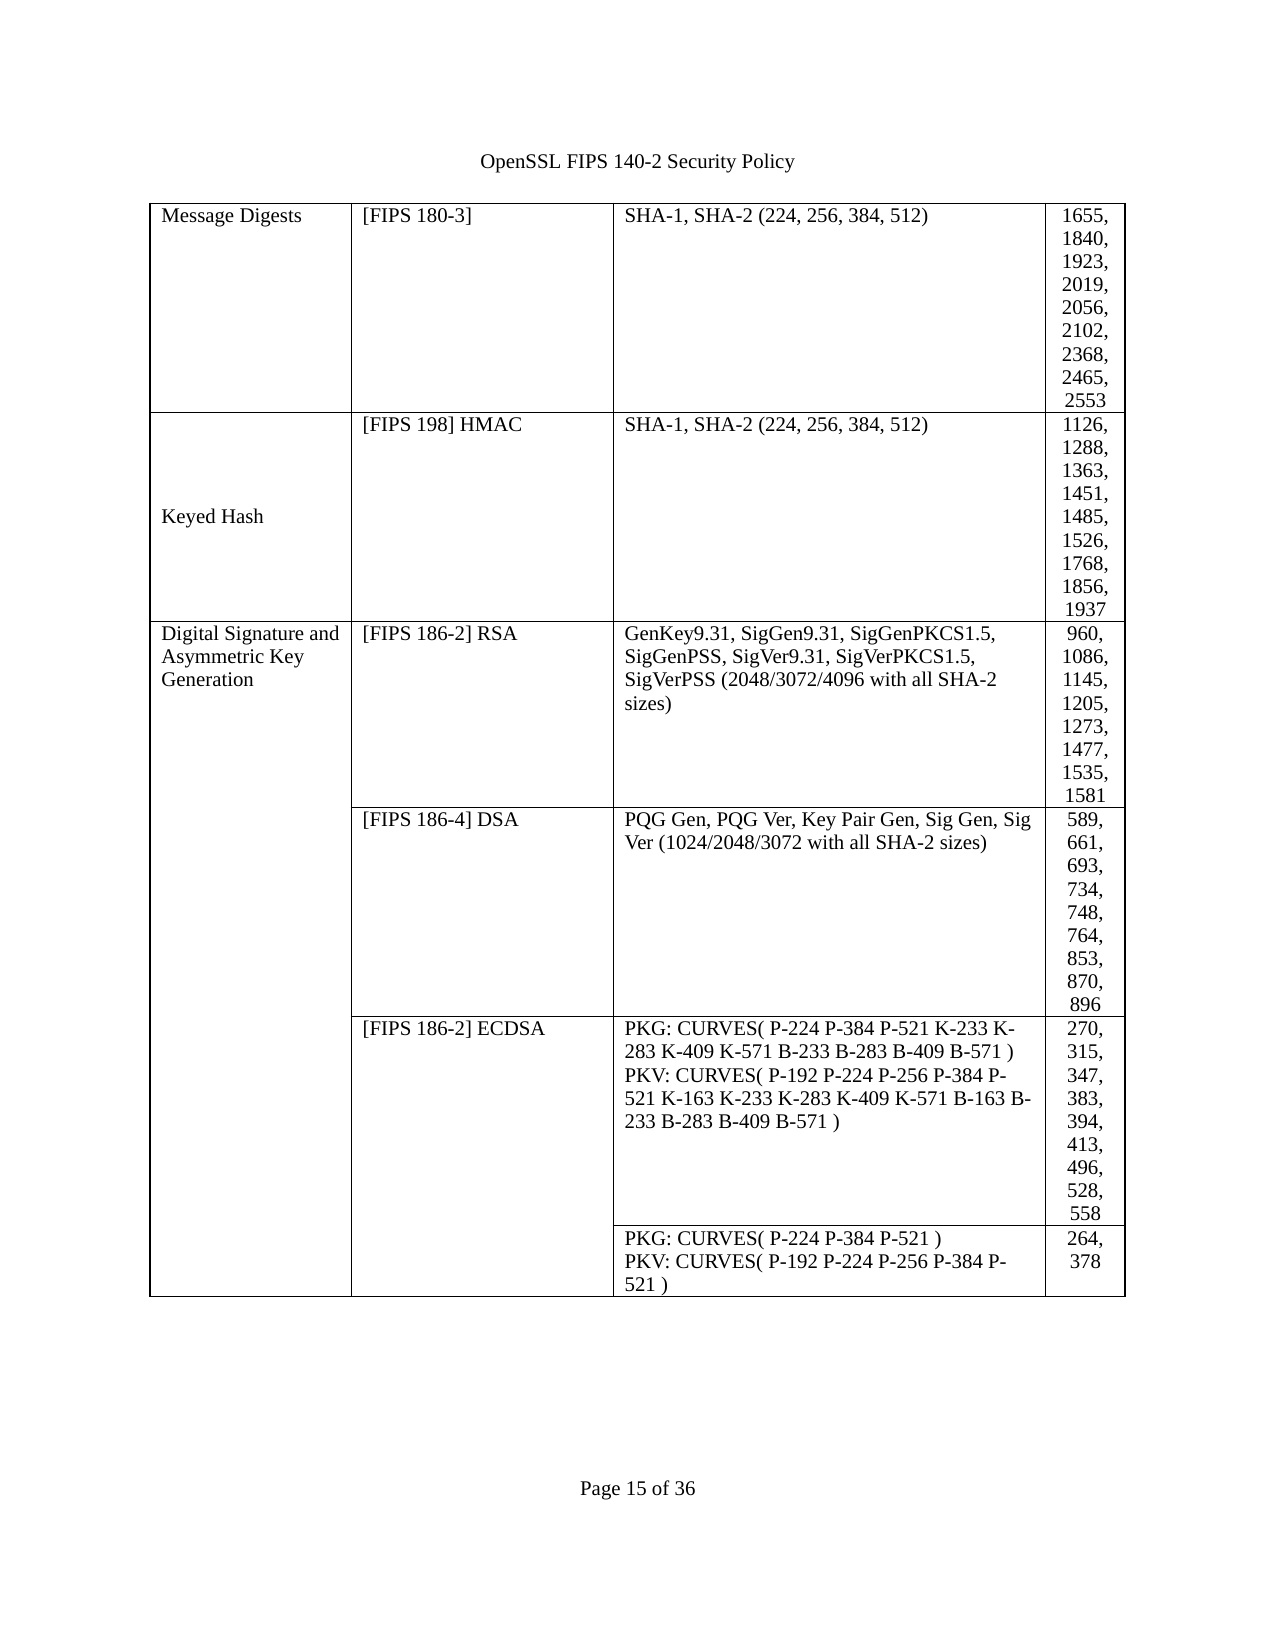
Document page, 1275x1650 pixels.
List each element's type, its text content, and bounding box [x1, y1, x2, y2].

table_cell 270, 315, 347, 383, 394, 413, 496, 528, 558 [1046, 1017, 1124, 1225]
table_cell SHA-1, SHA-2 (224, 256, 384, 512) [614, 413, 1045, 621]
table_cell Digital Signature and Asymmetric Key Generation [151, 622, 351, 1296]
table_cell 1126, 1288, 1363, 1451, 1485, 1526, 1768, 1856, 1937 [1046, 413, 1124, 621]
table_cell 960, 1086, 1145, 1205, 1273, 1477, 1535, 1581 [1046, 622, 1124, 807]
table_cell PKG: CURVES( P-224 P-384 P-521 K-233 K-283 K-409 K-571 B-233 B-283 B-409 B-571 ) PKV: CURVES( P-192 P-224 P-256 P-384 P-521 K-163 K-233 K-283 K-409 K-571 B-163 B-233 B-283 B-409 B-571 ) [614, 1017, 1045, 1225]
table_cell [FIPS 198] HMAC [352, 413, 613, 621]
table_cell PQG Gen, PQG Ver, Key Pair Gen, Sig Gen, Sig Ver (1024/2048/3072 with all SHA-2 sizes) [614, 808, 1045, 1016]
table_cell 264, 378 [1046, 1226, 1124, 1296]
table_cell PKG: CURVES( P-224 P-384 P-521 ) PKV: CURVES( P-192 P-224 P-256 P-384 P-521 ) [614, 1226, 1045, 1296]
table_cell [FIPS 186-4] DSA [352, 808, 613, 1016]
table_cell 589, 661, 693, 734, 748, 764, 853, 870, 896 [1046, 808, 1124, 1016]
table_cell SHA-1, SHA-2 (224, 256, 384, 512) [614, 204, 1045, 412]
table_cell Keyed Hash [151, 413, 351, 621]
table_cell [FIPS 186-2] RSA [352, 622, 613, 807]
table_cell [FIPS 186-2] ECDSA [352, 1017, 613, 1296]
table_cell Message Digests [151, 204, 351, 412]
table_cell 1655, 1840, 1923, 2019, 2056, 2102, 2368, 2465, 2553 [1046, 204, 1124, 412]
table_cell GenKey9.31, SigGen9.31, SigGenPKCS1.5, SigGenPSS, SigVer9.31, SigVerPKCS1.5, SigVerPSS (2048/3072/4096 with all SHA-2 sizes) [614, 622, 1045, 807]
table_cell [FIPS 180-3] [352, 204, 613, 412]
